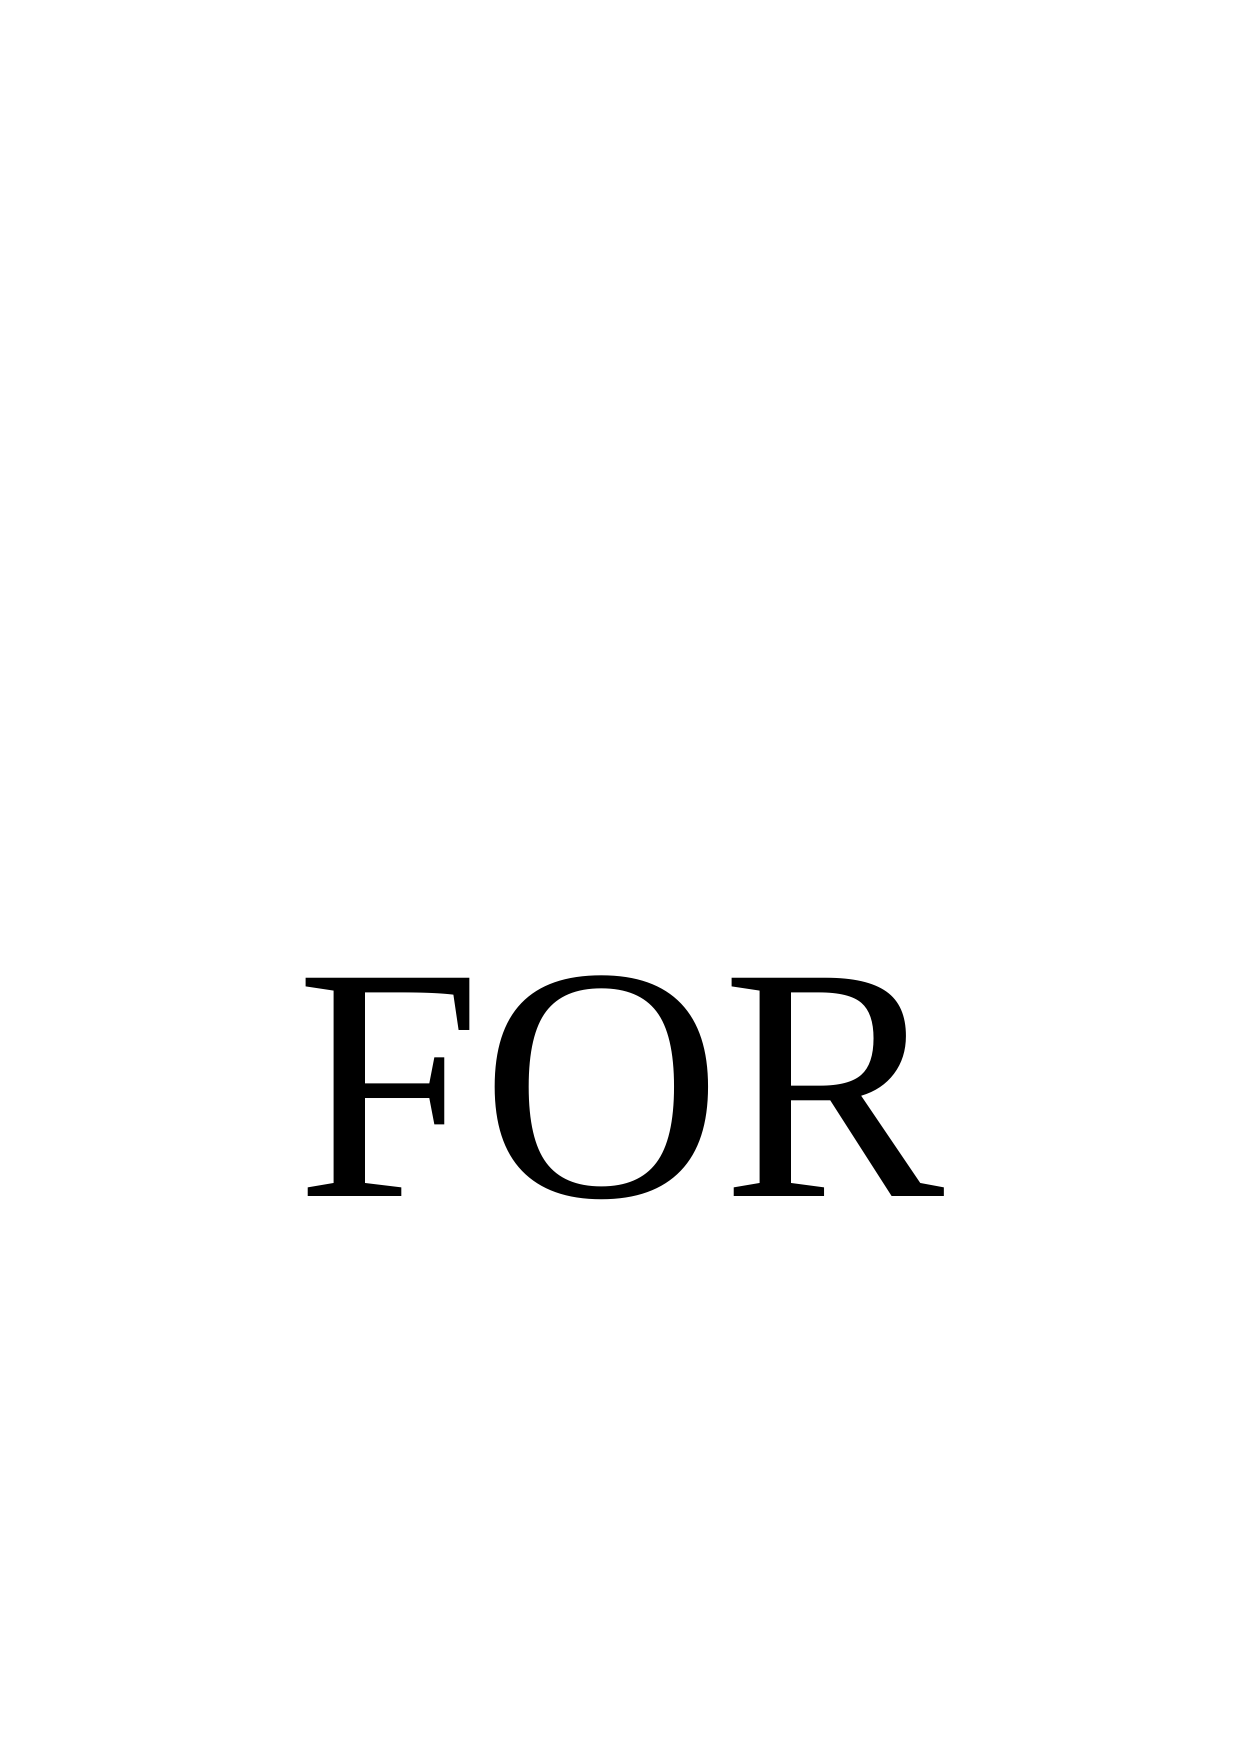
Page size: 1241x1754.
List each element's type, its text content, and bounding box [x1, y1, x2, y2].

text FOR [118, 885, 1122, 1268]
